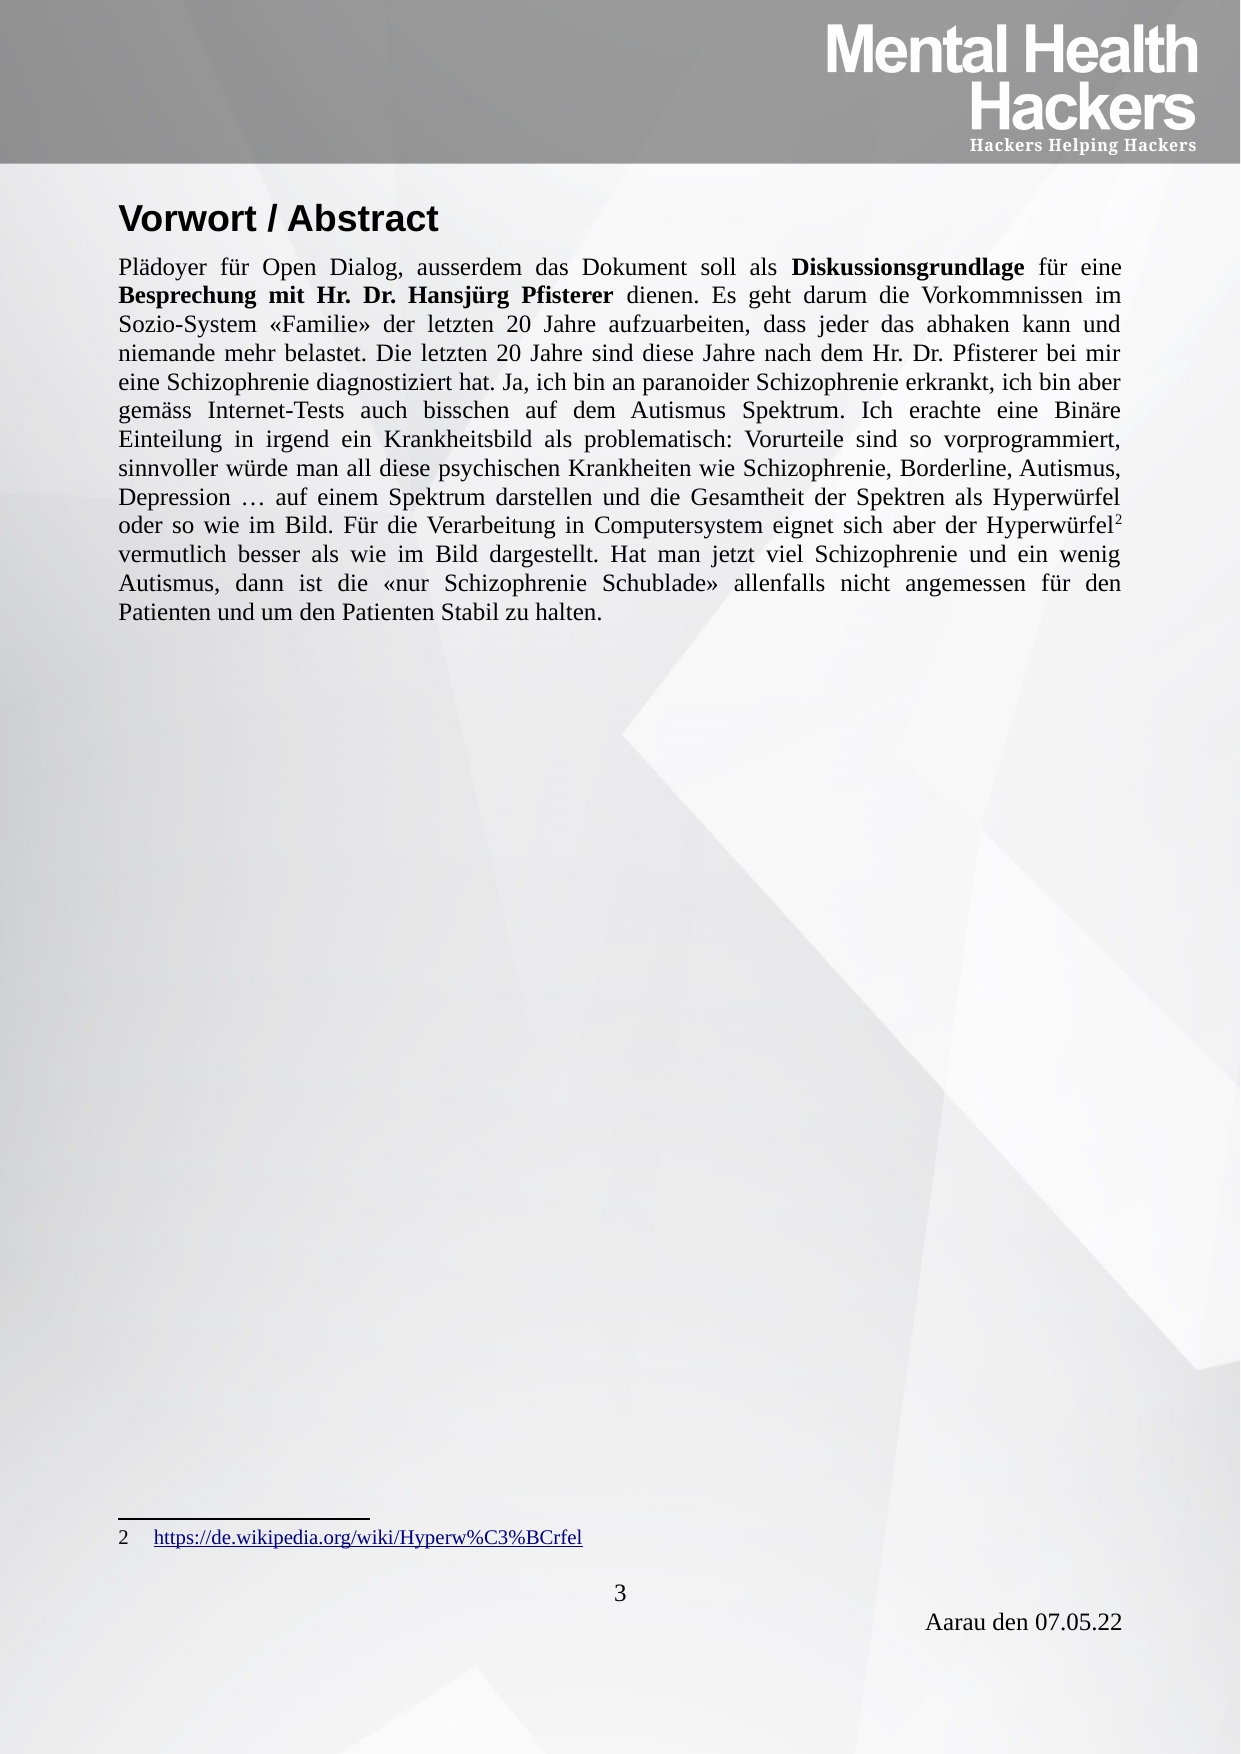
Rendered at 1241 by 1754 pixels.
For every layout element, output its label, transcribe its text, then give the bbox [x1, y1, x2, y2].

picture [0, 0, 1241, 1754]
text https://de.wikipedia.org/wiki/Hyperw%C3%BCrfel [118, 1525, 1122, 1549]
text Plädoyer für Open Dialog, ausserdem das Dokument soll als Diskussionsgrundlage für eine Besprechung mit Hr. Dr. Hansjürg Pfisterer dienen. Es geht darum die Vorkommnissen im Sozio-System «Familie» der letzten 20 Jahre aufzuarbeiten, dass jeder das abhaken kann und niemande mehr belastet. Die letzten 20 Jahre sind diese Jahre nach dem Hr. Dr. Pfisterer bei mir eine Schizophrenie diagnostiziert hat. Ja, ich bin an paranoider Schizophrenie erkrankt, ich bin aber gemäss Internet-Tests auch bisschen auf dem Autismus Spektrum. Ich erachte eine Binäre Einteilung in irgend ein Krankheitsbild als problematisch: Vorurteile sind so vorprogrammiert, sinnvoller würde man all diese psychischen Krankheiten wie Schizophrenie, Borderline, Autismus, Depression … auf einem Spektrum darstellen und die Gesamtheit der Spektren als Hyperwürfel oder so wie im Bild. Für die Verarbeitung in Computersystem eignet sich aber der Hyperwürfel vermutlich besser als wie im Bild dargestellt. Hat man jetzt viel Schizophrenie und ein wenig Autismus, dann ist die «nur Schizophrenie Schublade» allenfalls nicht angemessen für den Patienten und um den Patienten Stabil zu halten. [118, 252, 1122, 626]
subtitle Vorwort / Abstract [118, 196, 1122, 239]
